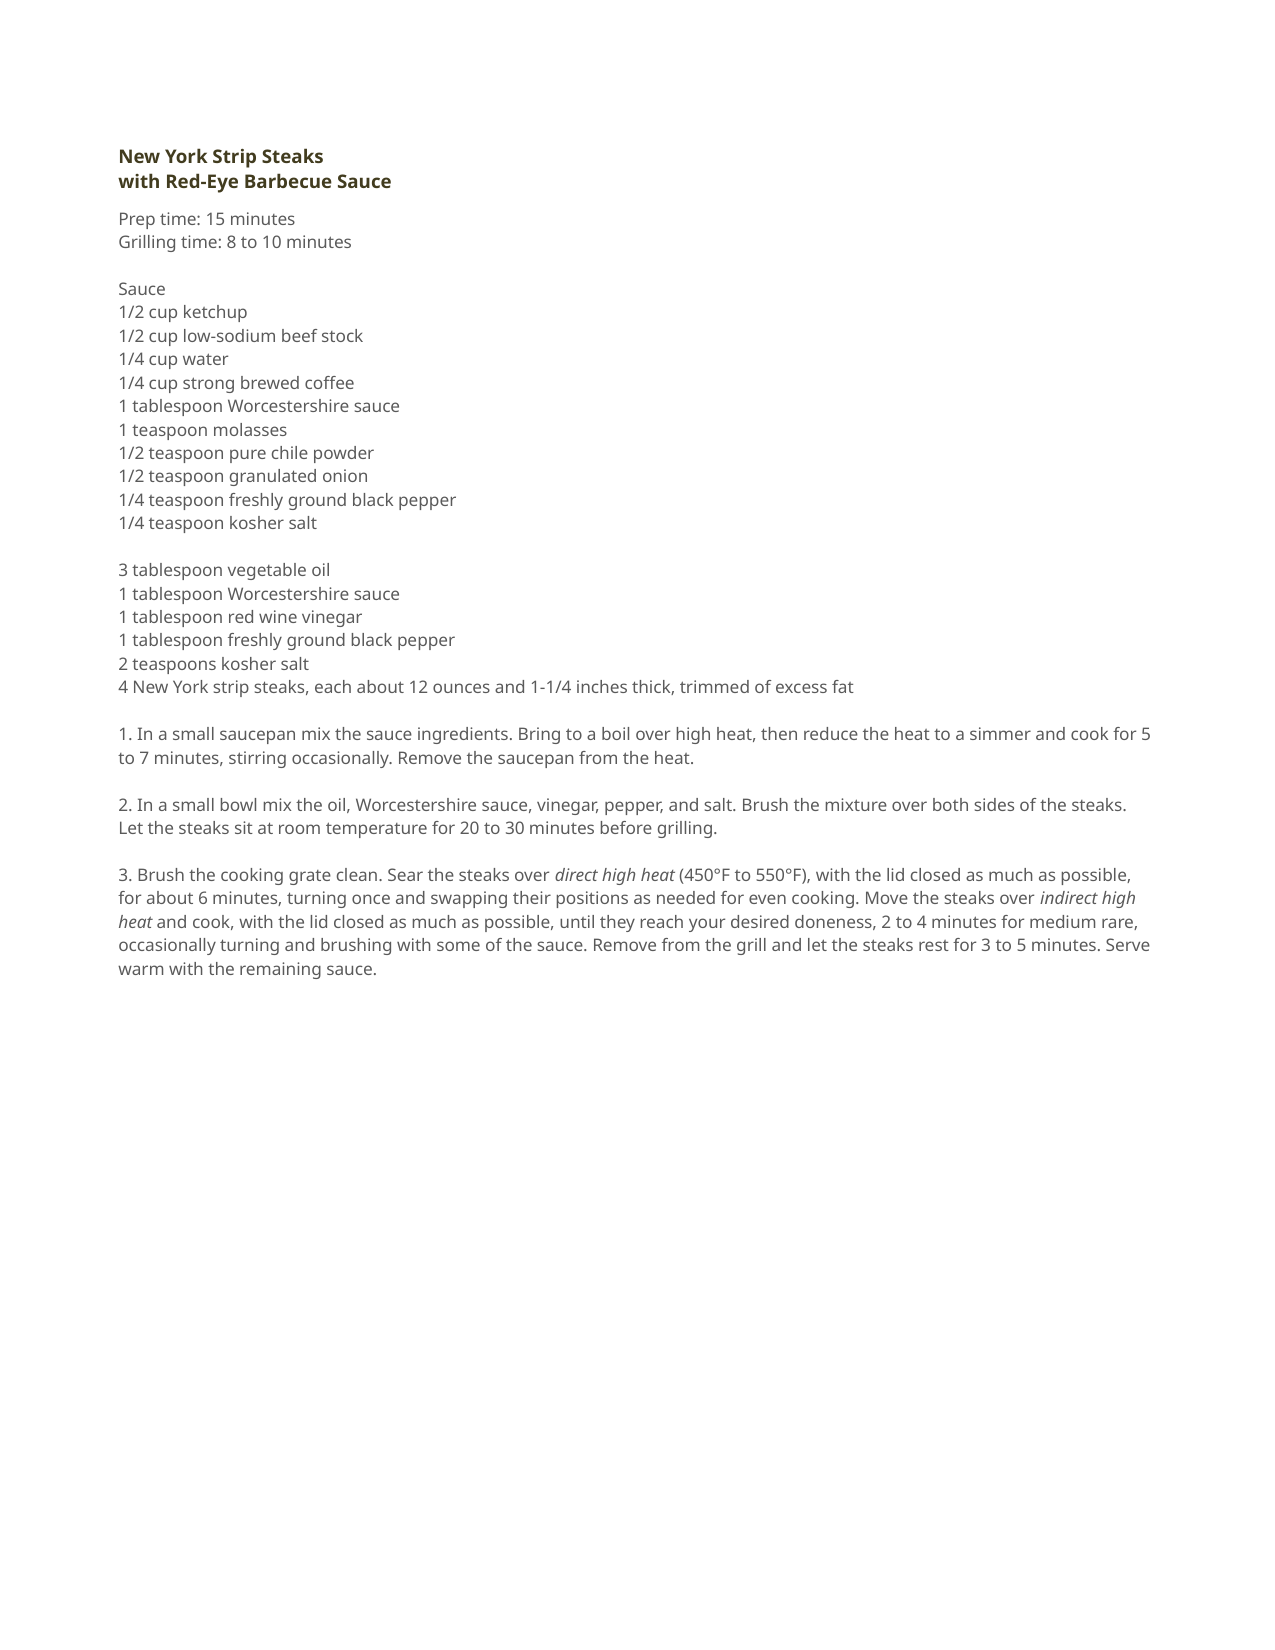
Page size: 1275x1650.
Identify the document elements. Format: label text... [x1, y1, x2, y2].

text Prep time: 15 minutes Grilling time: 8 to 10 minutes Sauce 1/2 cup ketchup 1/2 cup low-sodium beef stock 1/4 cup water 1/4 cup strong brewed coffee 1 tablespoon Worcestershire sauce 1 teaspoon molasses 1/2 teaspoon pure chile powder 1/2 teaspoon granulated onion 1/4 teaspoon freshly ground black pepper 1/4 teaspoon kosher salt 3 tablespoon vegetable oil 1 tablespoon Worcestershire sauce 1 tablespoon red wine vinegar 1 tablespoon freshly ground black pepper 2 teaspoons kosher salt 4 New York strip steaks, each about 12 ounces and 1-1/4 inches thick, trimmed of excess fat 1. In a small saucepan mix the sauce ingredients. Bring to a boil over high heat, then reduce the heat to a simmer and cook for 5 to 7 minutes, stirring occasionally. Remove the saucepan from the heat. 2. In a small bowl mix the oil, Worcestershire sauce, vinegar, pepper, and salt. Brush the mixture over both sides of the steaks. Let the steaks sit at room temperature for 20 to 30 minutes before grilling. 3. Brush the cooking grate clean. Sear the steaks over direct high heat (450°F to 550°F), with the lid closed as much as possible, for about 6 minutes, turning once and swapping their positions as needed for even cooking. Move the steaks over indirect high heat and cook, with the lid closed as much as possible, until they reach your desired doneness, 2 to 4 minutes for medium rare, occasionally turning and brushing with some of the sauce. Remove from the grill and let the steaks rest for 3 to 5 minutes. Serve warm with the remaining sauce. [118, 207, 1157, 980]
subtitle New York Strip Steaks with Red-Eye Barbecue Sauce [118, 143, 1157, 194]
